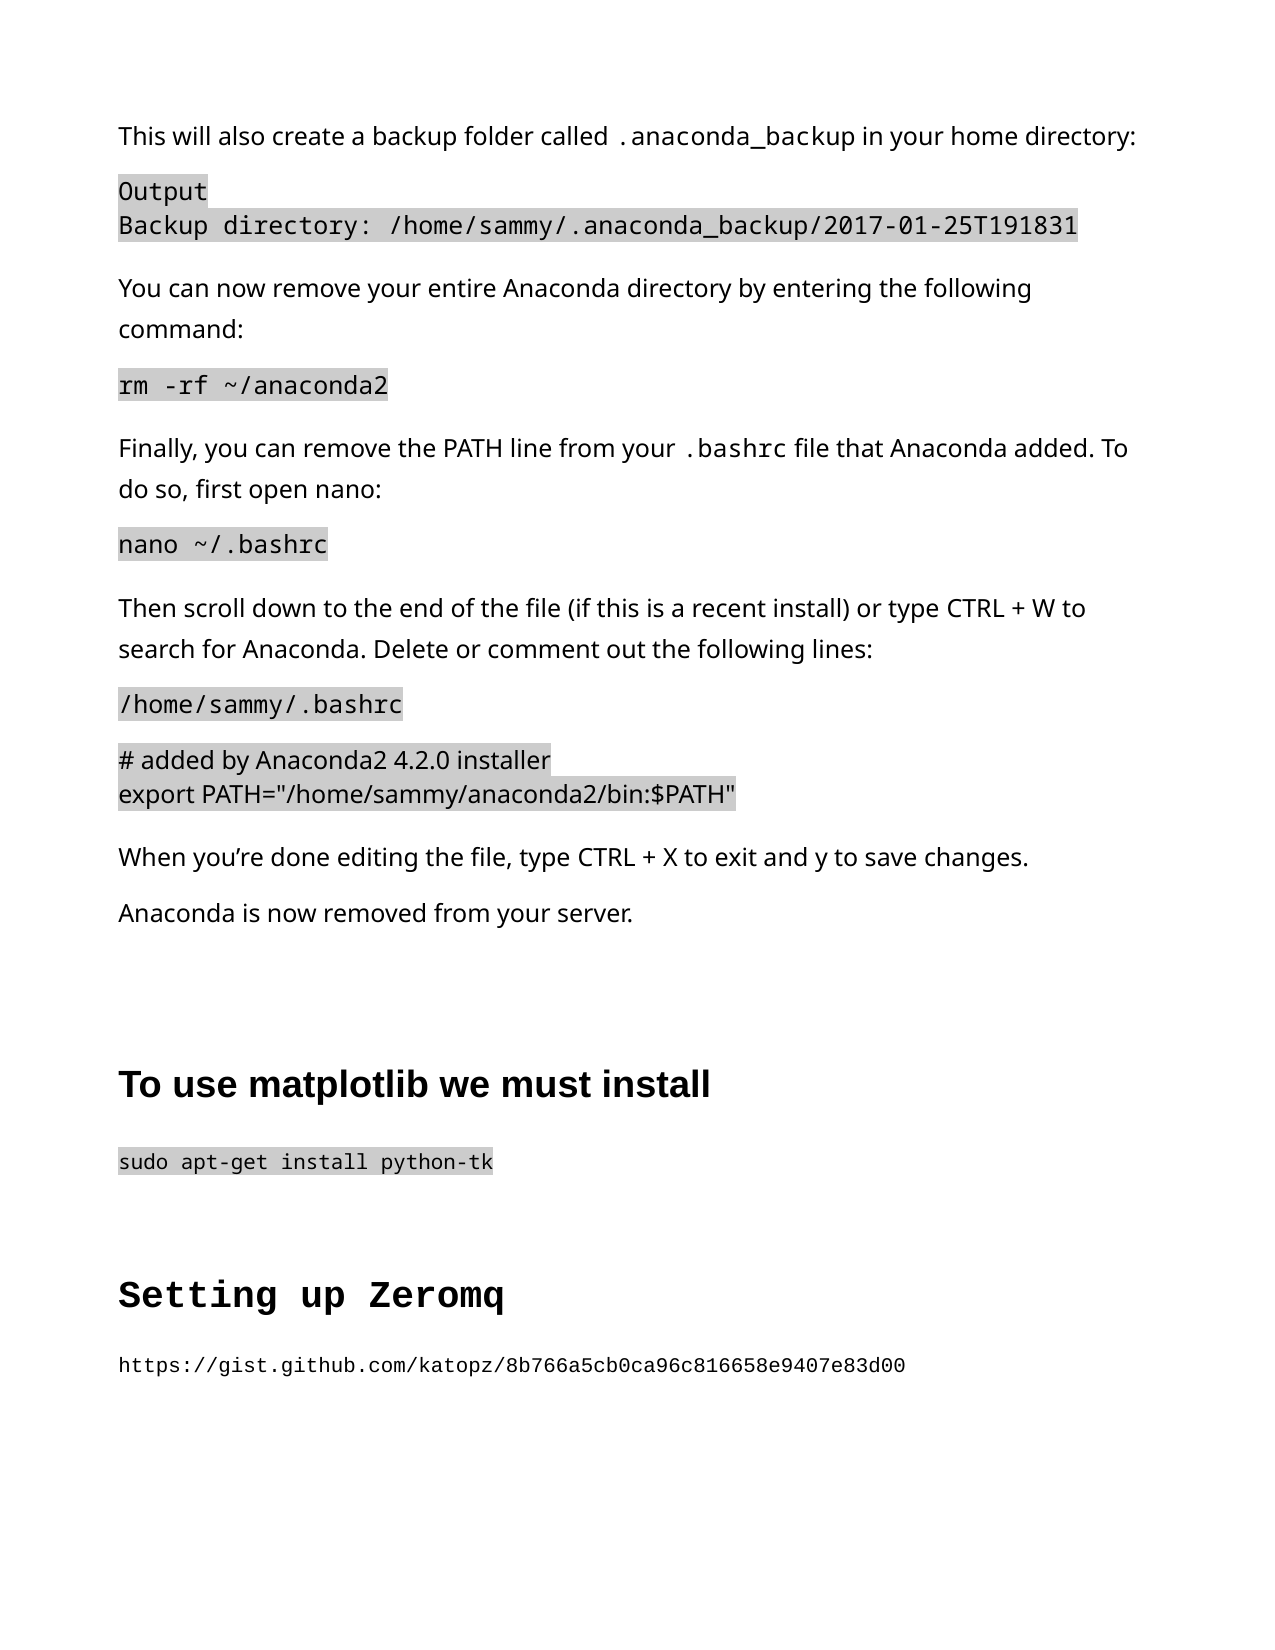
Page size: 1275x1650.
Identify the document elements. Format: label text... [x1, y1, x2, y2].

text When you’re done editing the file, type CTRL + X to exit and y to save changes. [118, 840, 1157, 874]
text nano ~/.bashrc [118, 527, 1157, 561]
text Then scroll down to the end of the file (if this is a recent install) or type CTRL + W to search for Anaconda. Delete or comment out the following lines: [118, 591, 1157, 666]
text Output [118, 173, 1157, 208]
text rm -rf ~/anaconda2 [118, 367, 1157, 401]
subtitle Setting up Zeromq [118, 1276, 1157, 1319]
text You can now remove your entire Anaconda directory by entering the following command: [118, 271, 1157, 346]
text Anaconda is now removed from your server. [118, 895, 1157, 929]
text sudo apt-get install python-tk [118, 1147, 1157, 1175]
subtitle To use matplotlib we must install [118, 1062, 1157, 1106]
text This will also create a backup folder called .anaconda_backup in your home directory: [118, 118, 1157, 152]
text /home/sammy/.bashrc [118, 687, 1157, 721]
text Finally, you can remove the PATH line from your .bashrc file that Anaconda added. To do so, first open nano: [118, 431, 1157, 506]
text https://gist.github.com/katopz/8b766a5cb0ca96c816658e9407e83d00 [118, 1355, 1157, 1379]
text # added by Anaconda2 4.2.0 installer [118, 742, 1157, 776]
text Backup directory: /home/sammy/.anaconda_backup/2017-01-25T191831 [118, 208, 1157, 242]
text export PATH="/home/sammy/anaconda2/bin:$PATH" [118, 776, 1157, 811]
